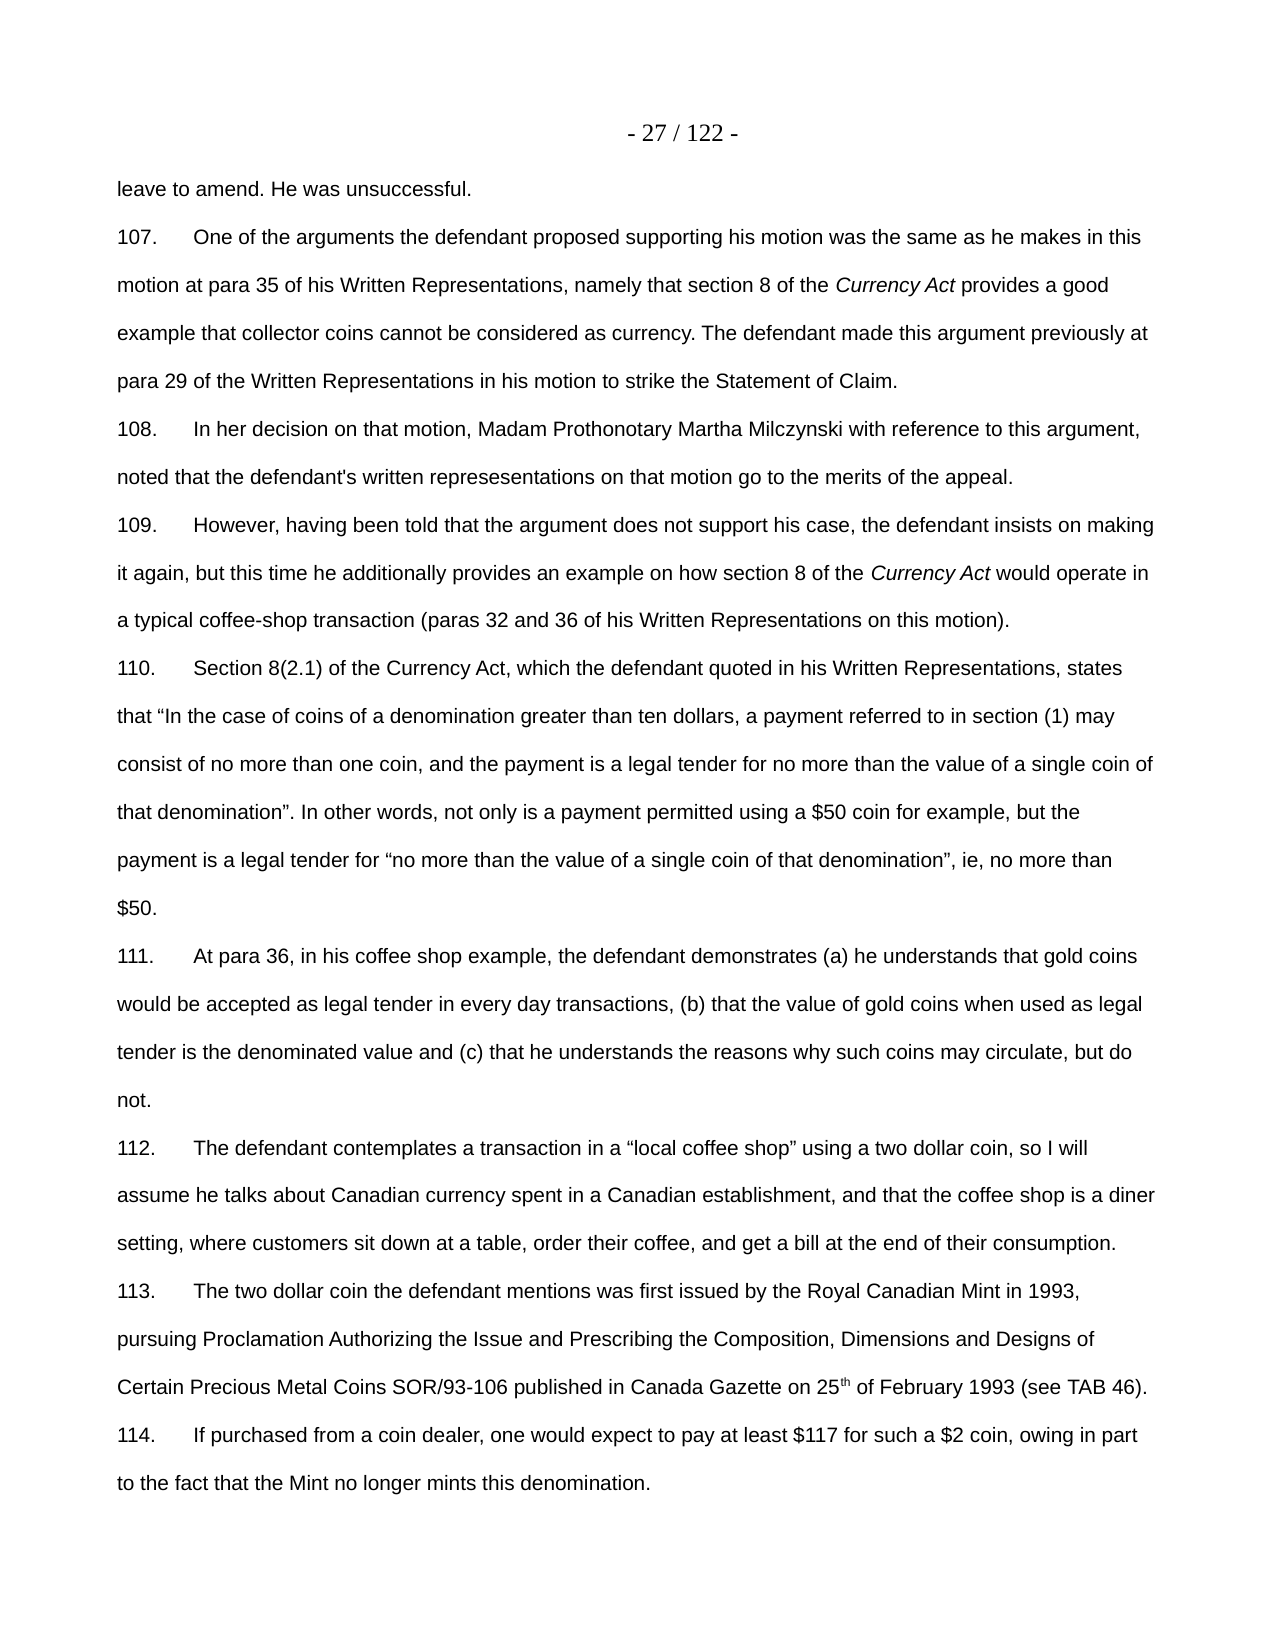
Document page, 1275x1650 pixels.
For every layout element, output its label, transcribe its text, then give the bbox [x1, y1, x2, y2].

subtitle The defendant contemplates a transaction in a “local coffee shop” using a two dollar coin, so I will assume he talks about Canadian currency spent in a Canadian establishment, and that the coffee shop is a diner setting, where customers sit down at a table, order their coffee, and get a bill at the end of their consumption. [117, 1135, 1157, 1255]
subtitle However, having been told that the argument does not support his case, the defendant insists on making it again, but this time he additionally provides an example on how section 8 of the Currency Act would operate in a typical coffee-shop transaction (paras 32 and 36 of his Written Representations on this motion). [117, 512, 1157, 632]
subtitle If purchased from a coin dealer, one would expect to pay at least $117 for such a $2 coin, owing in part to the fact that the Mint no longer mints this denomination. [117, 1423, 1157, 1495]
subtitle leave to amend. He was unsuccessful. [117, 177, 1157, 201]
subtitle At para 36, in his coffee shop example, the defendant demonstrates (a) he understands that gold coins would be accepted as legal tender in every day transactions, (b) that the value of gold coins when used as legal tender is the denominated value and (c) that he understands the reasons why such coins may circulate, but do not. [117, 944, 1157, 1111]
subtitle One of the arguments the defendant proposed supporting his motion was the same as he makes in this motion at para 35 of his Written Representations, namely that section 8 of the Currency Act provides a good example that collector coins cannot be considered as currency. The defendant made this argument previously at para 29 of the Written Representations in his motion to strike the Statement of Claim. [117, 225, 1157, 393]
subtitle In her decision on that motion, Madam Prothonotary Martha Milczynski with reference to this argument, noted that the defendant's written represesentations on that motion go to the merits of the appeal. [117, 417, 1157, 488]
subtitle Section 8(2.1) of the Currency Act, which the defendant quoted in his Written Representations, states that “In the case of coins of a denomination greater than ten dollars, a payment referred to in section (1) may consist of no more than one coin, and the payment is a legal tender for no more than the value of a single coin of that denomination”. In other words, not only is a payment permitted using a $50 coin for example, but the payment is a legal tender for “no more than the value of a single coin of that denomination”, ie, no more than $50. [117, 656, 1157, 920]
subtitle The two dollar coin the defendant mentions was first issued by the Royal Canadian Mint in 1993, pursuing Proclamation Authorizing the Issue and Prescribing the Composition, Dimensions and Designs of Certain Precious Metal Coins SOR/93-106 published in Canada Gazette on 25th of February 1993 (see TAB 46). [117, 1279, 1157, 1399]
